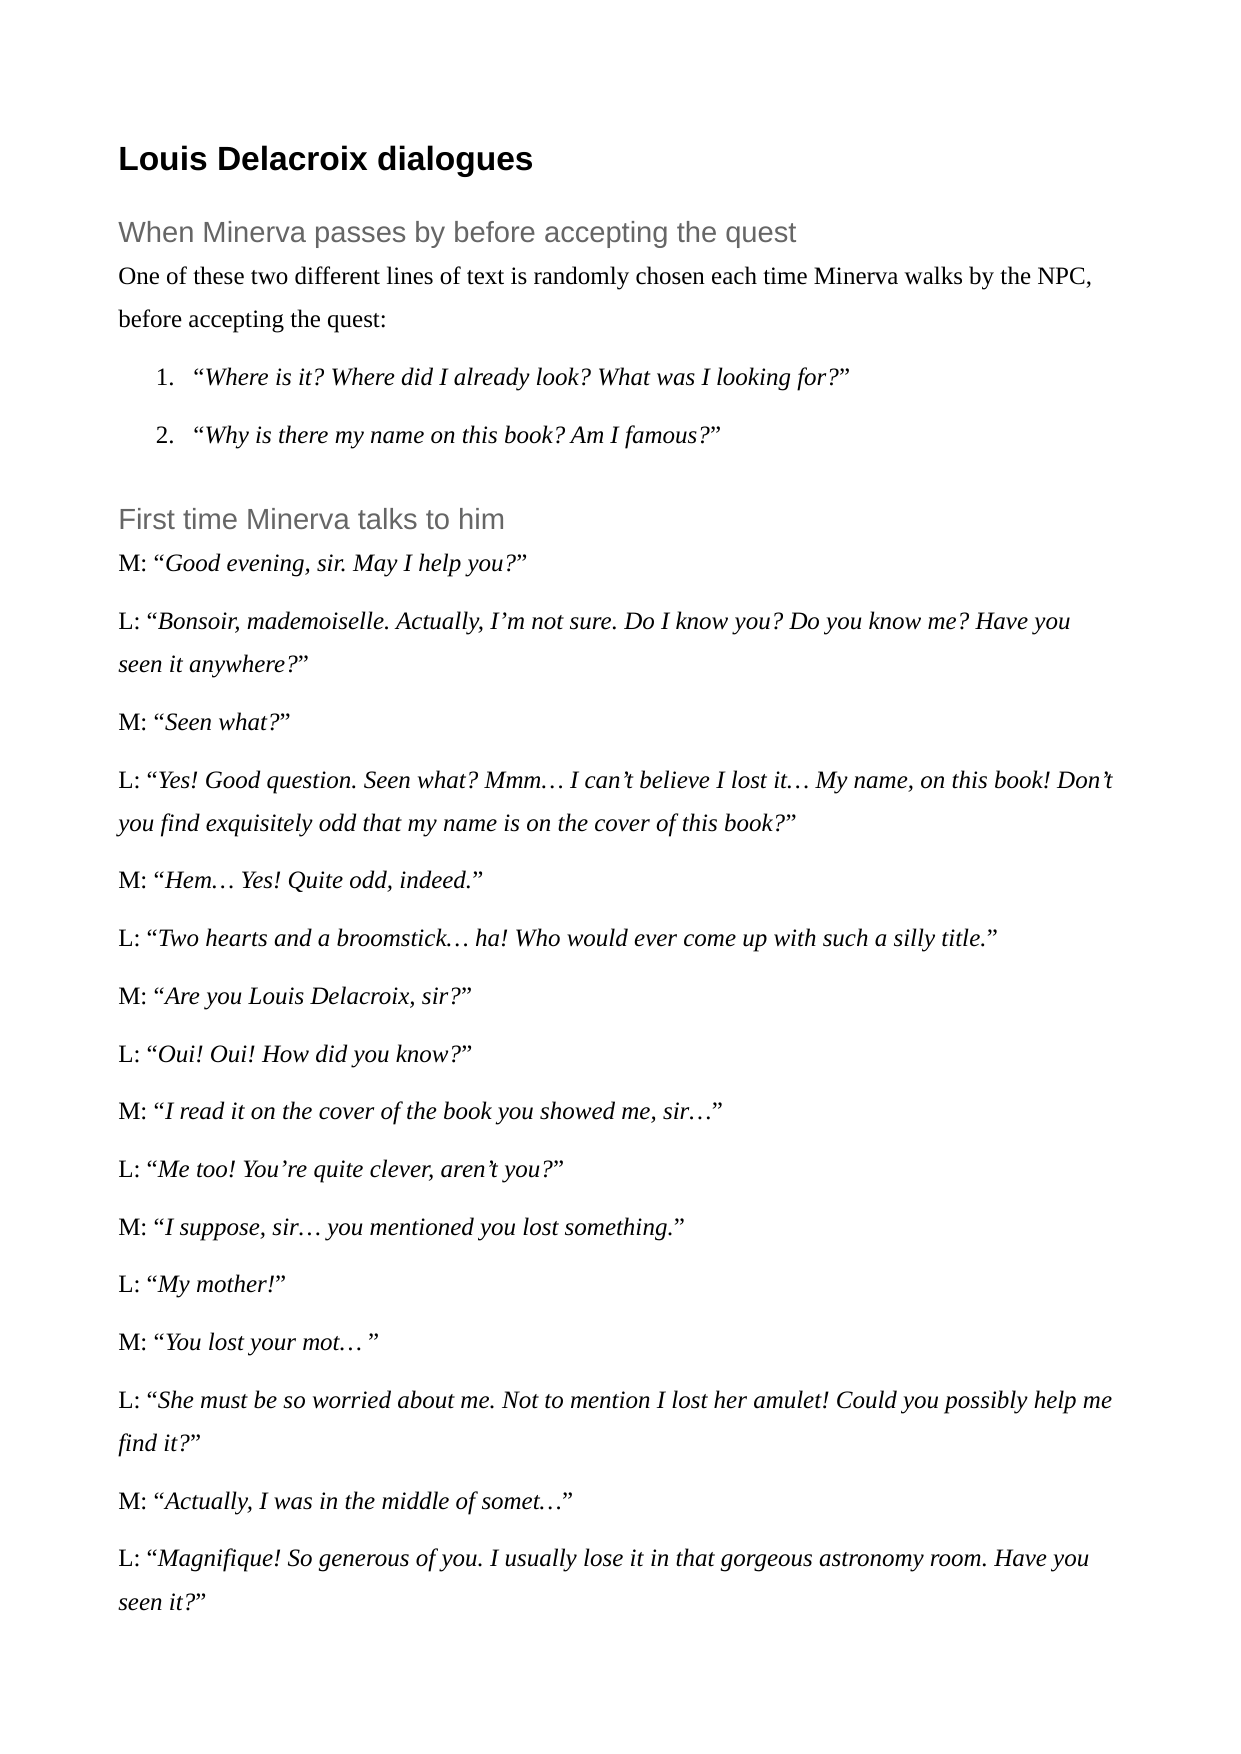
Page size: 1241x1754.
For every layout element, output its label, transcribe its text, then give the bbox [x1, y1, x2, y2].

list “Why is there my name on this book? Am I famous?” [156, 420, 1122, 448]
text L: “Yes! Good question. Seen what? Mmm… I can’t believe I lost it… My name, on this book! Don’t you find exquisitely odd that my name is on the cover of this book?” [118, 765, 1122, 837]
text M: “I suppose, sir… you mentioned you lost something.” [118, 1212, 1122, 1241]
subtitle First time Minerva talks to him [118, 502, 1122, 536]
text L: “Oui! Oui! How did you know?” [118, 1039, 1122, 1067]
text L: “My mother!” [118, 1269, 1122, 1298]
list “Where is it? Where did I already look? What was I looking for?” [156, 362, 1122, 391]
text M: “Are you Louis Delacroix, sir?” [118, 981, 1122, 1010]
text M: “Seen what?” [118, 707, 1122, 736]
text M: “You lost your mot… ” [118, 1327, 1122, 1356]
text M: “Hem… Yes! Quite odd, indeed.” [118, 866, 1122, 894]
text M: “Actually, I was in the middle of somet…” [118, 1486, 1122, 1514]
text One of these two different lines of text is randomly chosen each time Minerva walks by the NPC, before accepting the quest: [118, 261, 1122, 333]
text M: “Good evening, sir. May I help you?” [118, 548, 1122, 577]
text L: “Two hearts and a broomstick… ha! Who would ever come up with such a silly title.” [118, 923, 1122, 952]
text L: “Me too! You’re quite clever, aren’t you?” [118, 1154, 1122, 1183]
text L: “Magnifique! So generous of you. I usually lose it in that gorgeous astronomy room. Have you seen it?” [118, 1543, 1122, 1615]
text L: “Bonsoir, mademoiselle. Actually, I’m not sure. Do I know you? Do you know me? Have you seen it anywhere?” [118, 606, 1122, 678]
text M: “I read it on the cover of the book you showed me, sir…” [118, 1096, 1122, 1125]
text L: “She must be so worried about me. Not to mention I lost her amulet! Could you possibly help me find it?” [118, 1385, 1122, 1457]
subtitle Louis Delacroix dialogues [118, 139, 1122, 178]
subtitle When Minerva passes by before accepting the quest [118, 215, 1122, 249]
